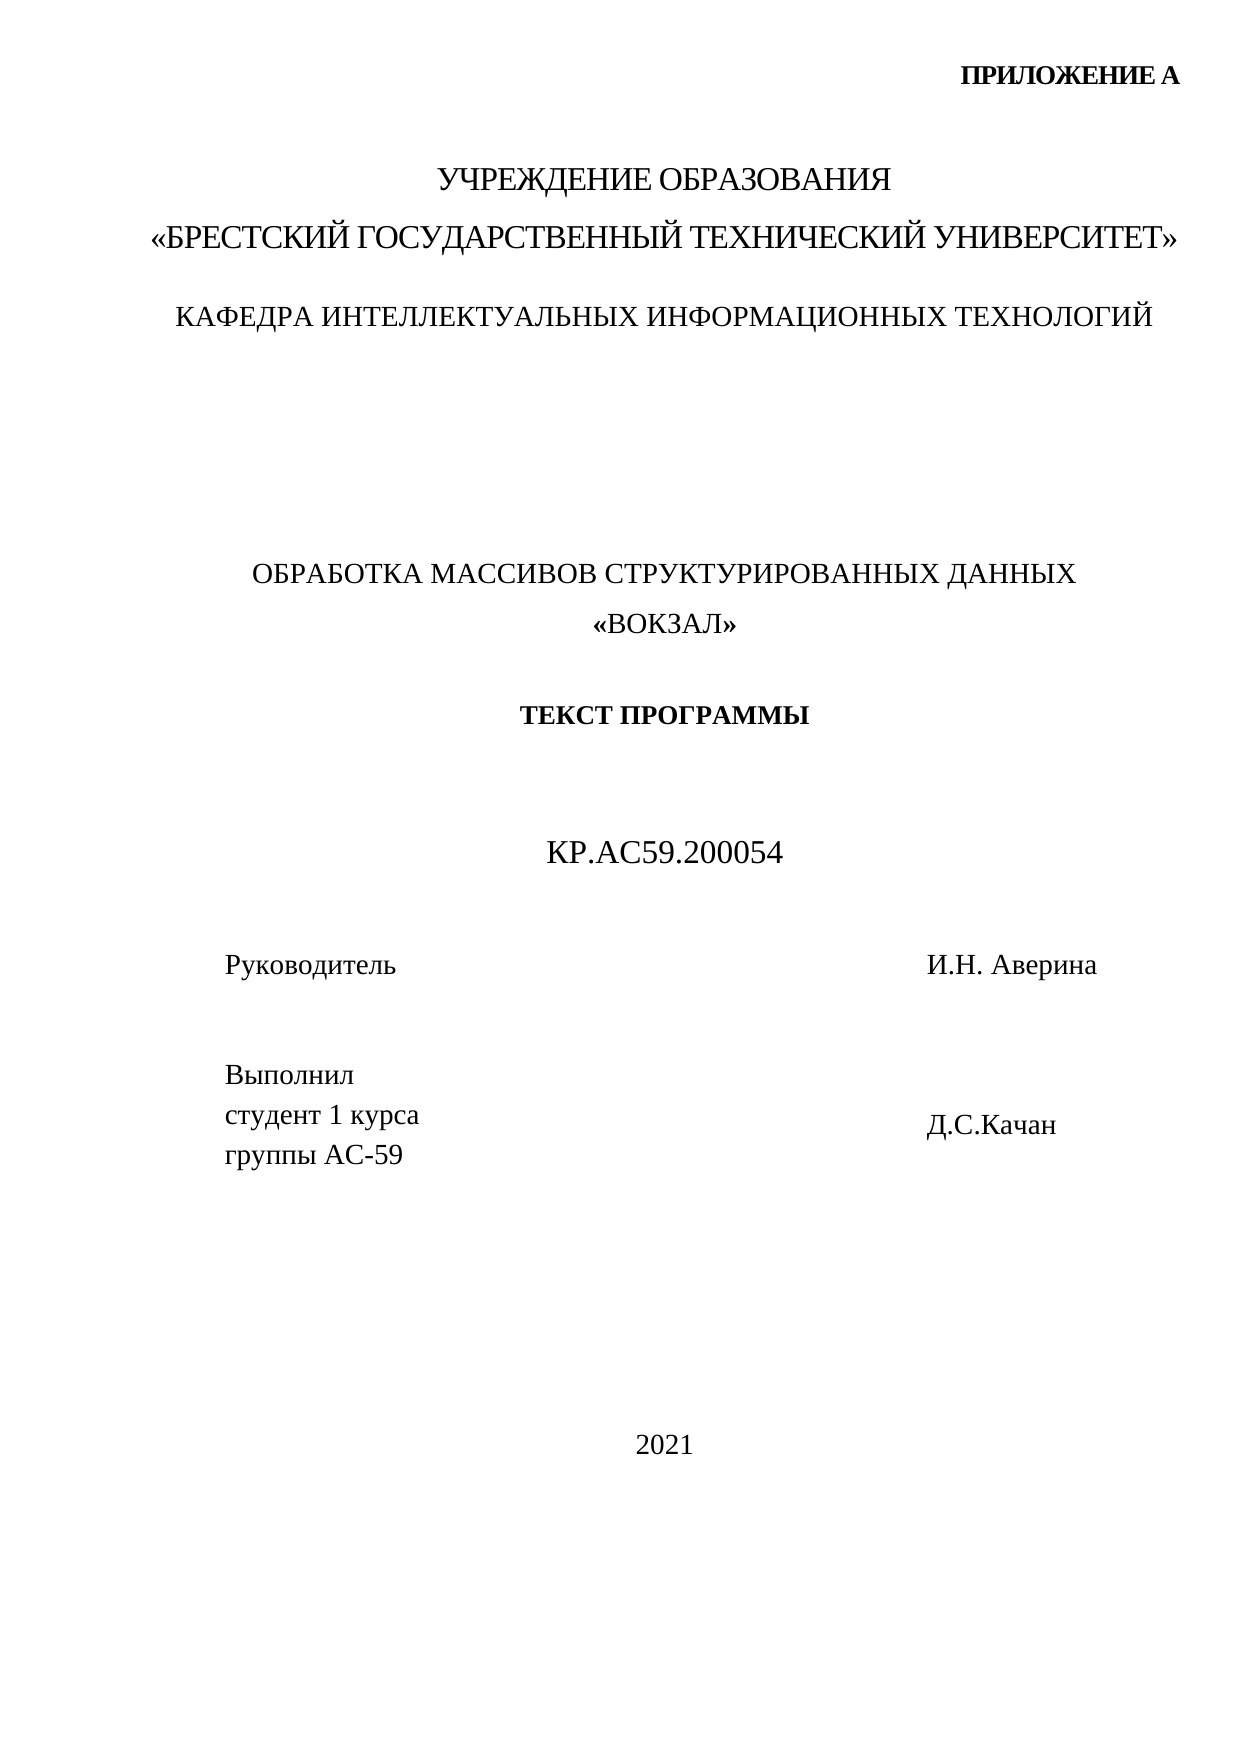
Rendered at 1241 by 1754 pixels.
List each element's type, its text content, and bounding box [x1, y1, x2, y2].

text ОБРАБОТКА МАССИВОВ СТРУКТУРИРОВАННЫХ ДАННЫХ [148, 556, 1181, 589]
table_cell [148, 1242, 576, 1301]
subtitle ПРИЛОЖЕНИЕ А [148, 59, 1181, 90]
table_cell [576, 1183, 1181, 1242]
table_cell [576, 1301, 1181, 1372]
subtitle КАФЕДРА ИНТЕЛЛЕКТУАЛЬНЫХ ИНФОРМАЦИОННЫХ ТЕХНОЛОГИЙ [148, 299, 1181, 333]
table_cell [576, 1242, 1181, 1301]
text ТЕКСТ ПРОГРАММЫ [148, 699, 1181, 731]
subtitle «БРЕСТСКИЙ ГОСУДАРСТВЕННЫЙ ТЕХНИЧЕСКИЙ УНИВЕРСИТЕТ» [148, 217, 1181, 255]
table_cell Выполнил студент 1 курса группы АС-59 [148, 1006, 576, 1183]
table_cell [148, 1183, 576, 1242]
subtitle УЧРЕЖДЕНИЕ ОБРАЗОВАНИЯ [148, 159, 1181, 198]
table_cell Д.С.Качан [576, 1006, 1181, 1183]
table_cell [148, 1301, 576, 1372]
subtitle 2021 [148, 1372, 1181, 1461]
text КР.АС59.200054 [148, 832, 1181, 871]
table_header Руководитель [148, 948, 576, 1006]
text «ВОКЗАЛ» [148, 606, 1181, 639]
table_header И.Н. Аверина [576, 948, 1181, 1006]
